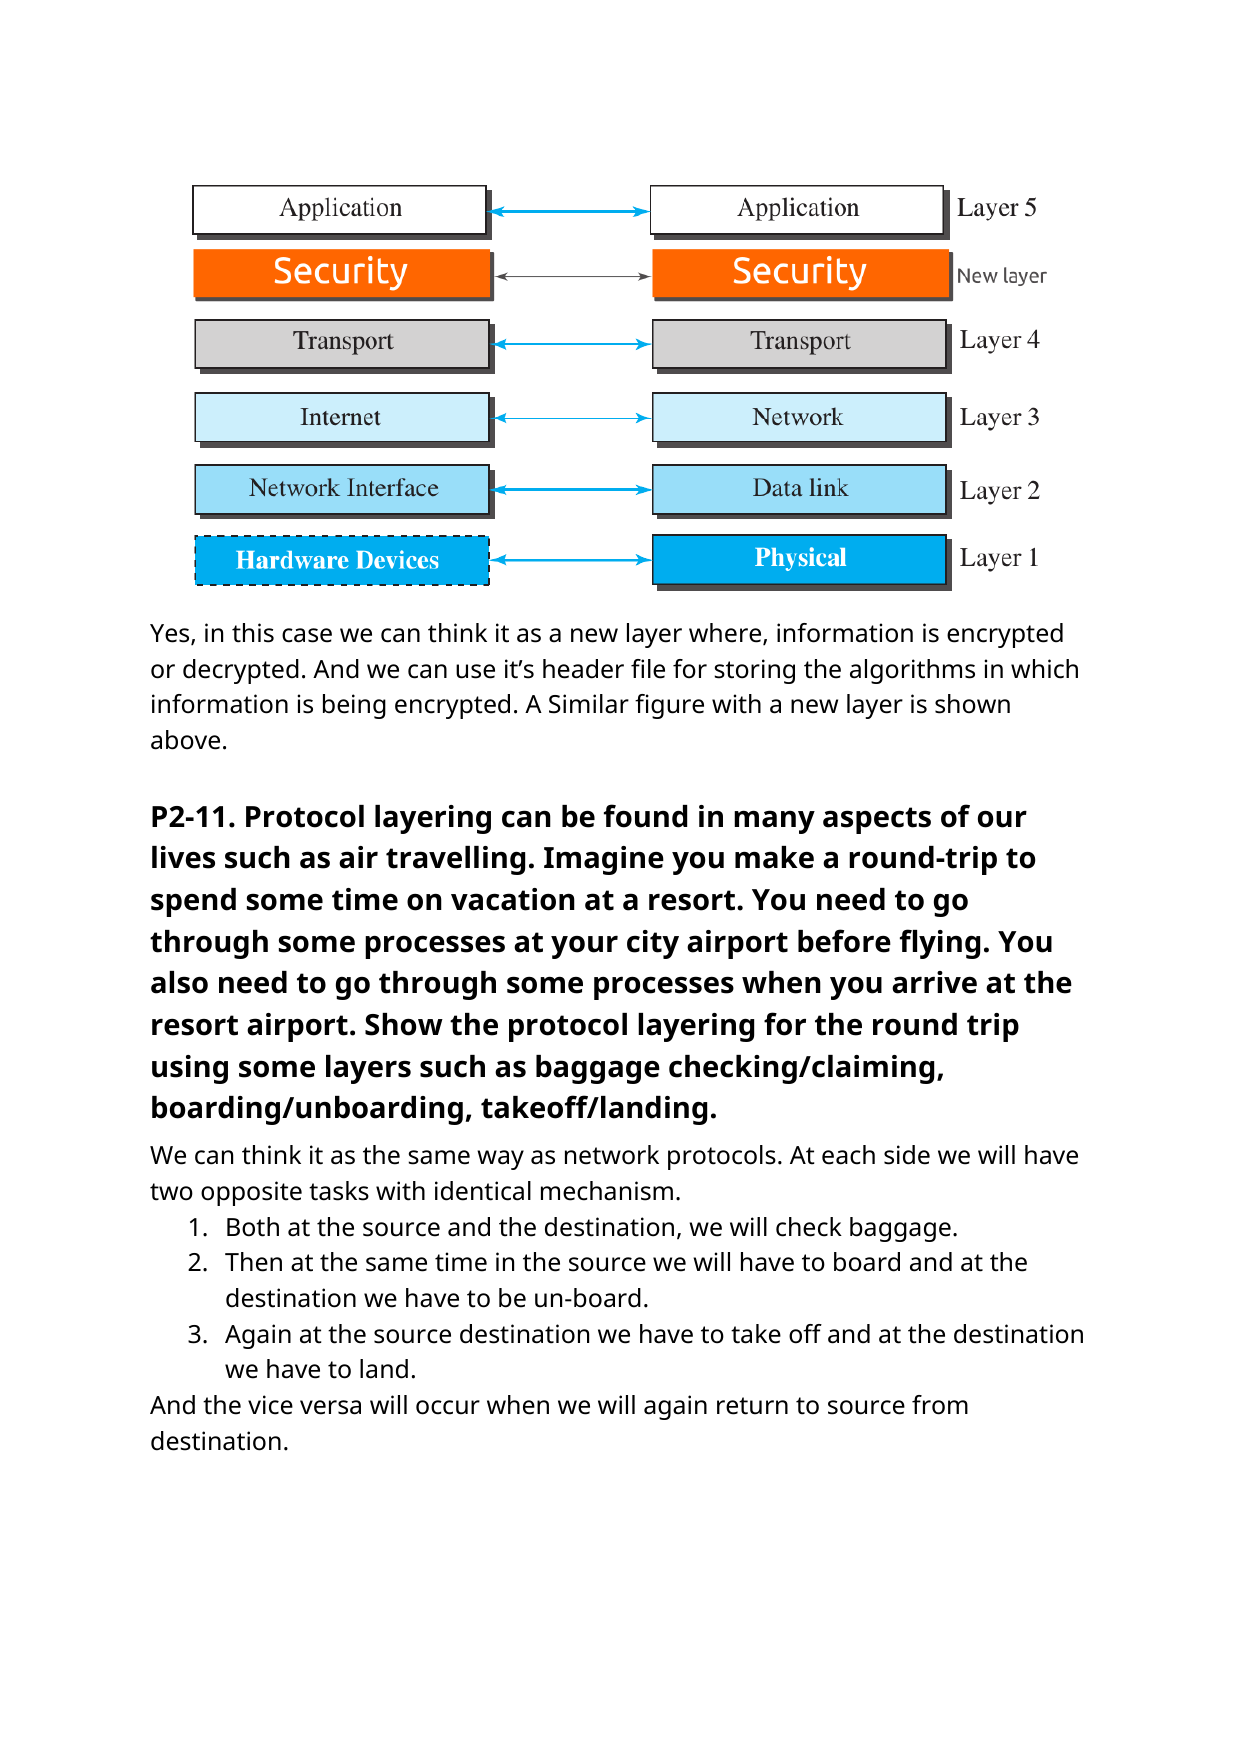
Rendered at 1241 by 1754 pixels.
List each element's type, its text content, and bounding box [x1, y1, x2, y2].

text Yes, in this case we can think it as a new layer where, information is encrypted or decrypted. And we can use it’s header file for storing the algorithms in which information is being encrypted. A Similar figure with a new layer is shown above. [150, 614, 1090, 757]
text And the vice versa will occur when we will again return to source from destination. [150, 1388, 1090, 1458]
picture [150, 150, 1091, 614]
list Then at the same time in the source we will have to board and at the destination we have to be un-board. [187, 1245, 1090, 1315]
list Both at the source and the destination, we will check baggage. [187, 1209, 1090, 1243]
list Again at the source destination we have to take off and at the destination we have to land. [187, 1316, 1090, 1386]
text We can think it as the same way as network protocols. At each side we will have two opposite tasks with identical mechanism. [150, 1138, 1090, 1207]
subtitle P2-11. Protocol layering can be found in many aspects of our lives such as air travelling. Imagine you make a round-trip to spend some time on vacation at a resort. You need to go through some processes at your city airport before flying. You also need to go through some processes when you arrive at the resort airport. Show the protocol layering for the round trip using some layers such as baggage checking/claiming, boarding/unboarding, takeoff/landing. [150, 796, 1090, 1127]
